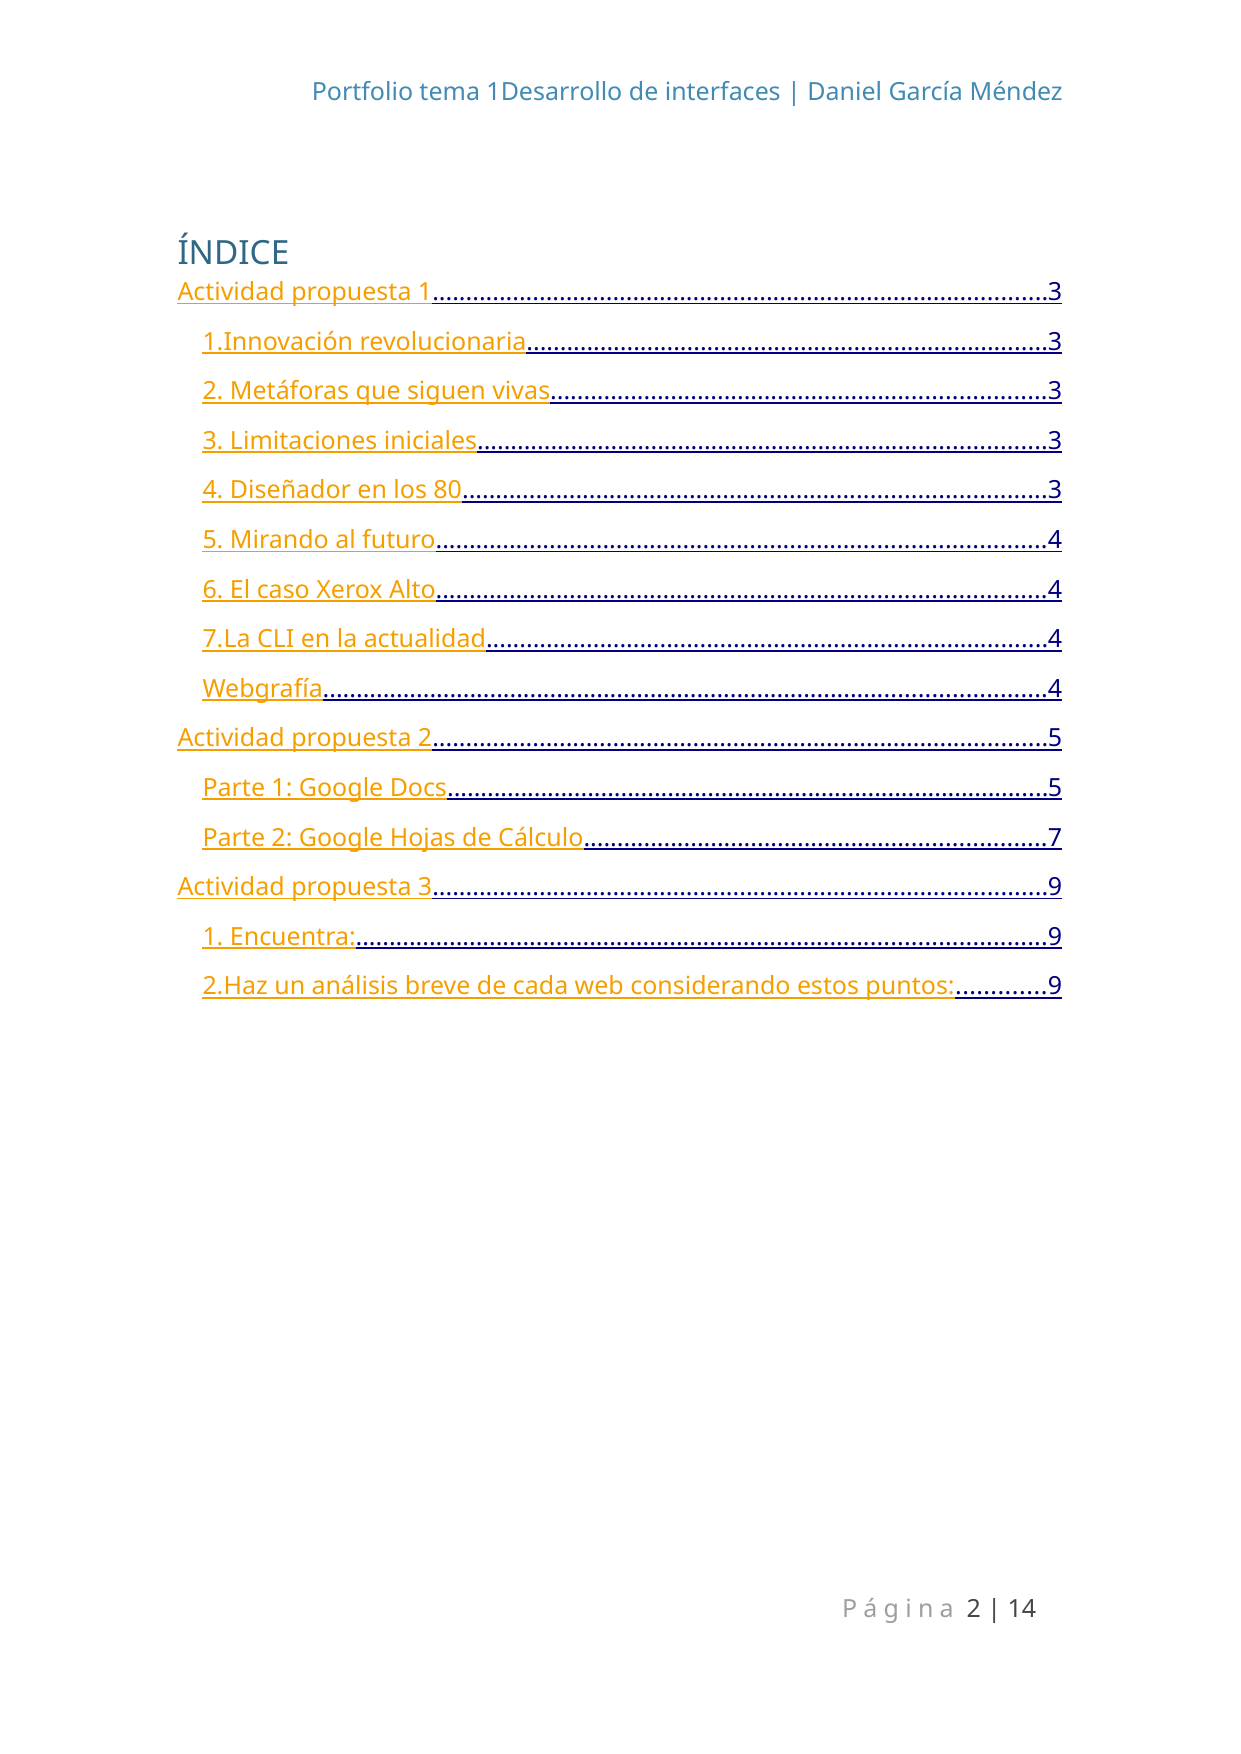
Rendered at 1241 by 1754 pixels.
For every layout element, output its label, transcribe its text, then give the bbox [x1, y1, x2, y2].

text Actividad propuesta 3 9 [177, 869, 1063, 903]
text 6. El caso Xerox Alto 4 [202, 571, 1063, 605]
text Actividad propuesta 1 3 [177, 274, 1063, 308]
text 2. Metáforas que siguen vivas 3 [202, 373, 1063, 407]
text 4. Diseñador en los 80 3 [202, 472, 1063, 506]
text 7.La CLI en la actualidad 4 [202, 621, 1063, 655]
text Parte 2: Google Hojas de Cálculo 7 [202, 819, 1063, 853]
text ÍNDICE [177, 228, 1063, 274]
text 3. Limitaciones iniciales 3 [202, 423, 1063, 457]
text 2. Haz un análisis breve de cada web considerando estos puntos: 9 [202, 968, 1063, 1002]
text Actividad propuesta 2 5 [177, 720, 1063, 754]
text 1. Encuentra: 9 [202, 918, 1063, 952]
text 1.Innovación revolucionaria 3 [202, 323, 1063, 357]
text Parte 1: Google Docs 5 [202, 770, 1063, 804]
text 5. Mirando al futuro 4 [202, 522, 1063, 556]
text Webgrafía 4 [202, 671, 1063, 704]
